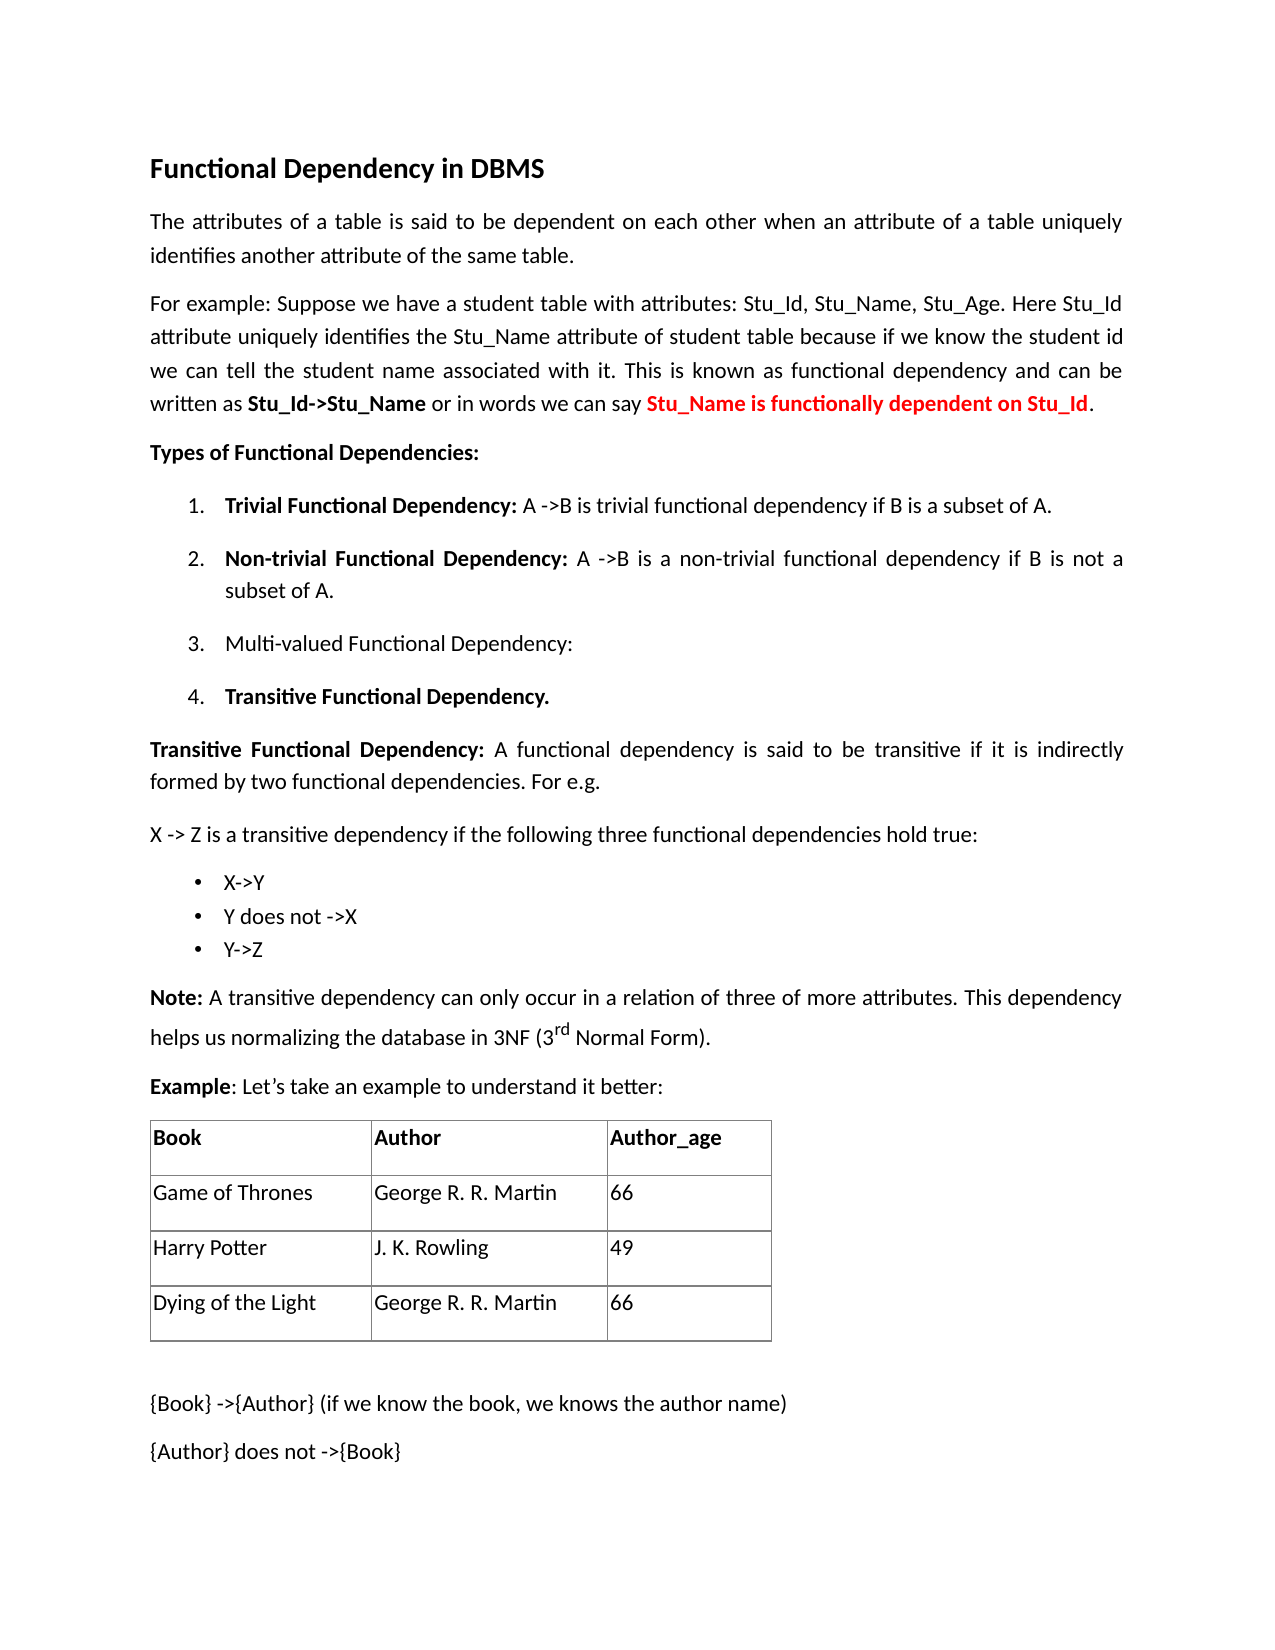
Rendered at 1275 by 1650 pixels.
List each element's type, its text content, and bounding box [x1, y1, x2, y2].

text Example: Let’s take an example to understand it better: [150, 1072, 1125, 1100]
list Y->Z [194, 935, 1125, 963]
text For example: Suppose we have a student table with attributes: Stu_Id, Stu_Name, Stu_Age. Here Stu_Id attribute uniquely identifies the Stu_Name attribute of student table because if we know the student id we can tell the student name associated with it. This is known as functional dependency and can be written as Stu_Id->Stu_Name or in words we can say Stu_Name is functionally dependent on Stu_Id. [150, 289, 1125, 418]
list Transitive Functional Dependency. [187, 682, 1125, 710]
table_cell 49 [608, 1232, 771, 1285]
list Trivial Functional Dependency: A ->B is trivial functional dependency if B is a subset of A. [187, 491, 1125, 519]
table_header Author [372, 1121, 607, 1175]
table_header Book [151, 1121, 371, 1175]
table_cell 66 [608, 1287, 771, 1340]
text {Author} does not ->{Book} [150, 1437, 1125, 1465]
text {Book} ->{Author} (if we know the book, we knows the author name) [150, 1389, 1125, 1417]
table_cell J. K. Rowling [372, 1232, 607, 1285]
text Transitive Functional Dependency: A functional dependency is said to be transitive if it is indirectly formed by two functional dependencies. For e.g. [150, 735, 1125, 795]
text X -> Z is a transitive dependency if the following three functional dependencies hold true: [150, 820, 1125, 848]
list X->Y [194, 868, 1125, 896]
table_cell Dying of the Light [151, 1287, 371, 1340]
table_cell George R. R. Martin [372, 1176, 607, 1230]
table_header Author_age [608, 1121, 771, 1175]
table_cell Harry Potter [151, 1232, 371, 1285]
list Multi-valued Functional Dependency: [187, 629, 1125, 657]
text The attributes of a table is said to be dependent on each other when an attribute of a table uniquely identifies another attribute of the same table. [150, 207, 1125, 269]
list Y does not ->X [194, 902, 1125, 930]
table_cell Game of Thrones [151, 1176, 371, 1230]
text Types of Functional Dependencies: [150, 438, 1125, 466]
text Functional Dependency in DBMS [150, 150, 1125, 186]
text Note: A transitive dependency can only occur in a relation of three of more attributes. This dependency helps us normalizing the database in 3NF (3rd Normal Form). [150, 983, 1125, 1051]
list Non-trivial Functional Dependency: A ->B is a non-trivial functional dependency if B is not a subset of A. [187, 544, 1125, 604]
table_cell 66 [608, 1176, 771, 1230]
table_cell George R. R. Martin [372, 1287, 607, 1340]
